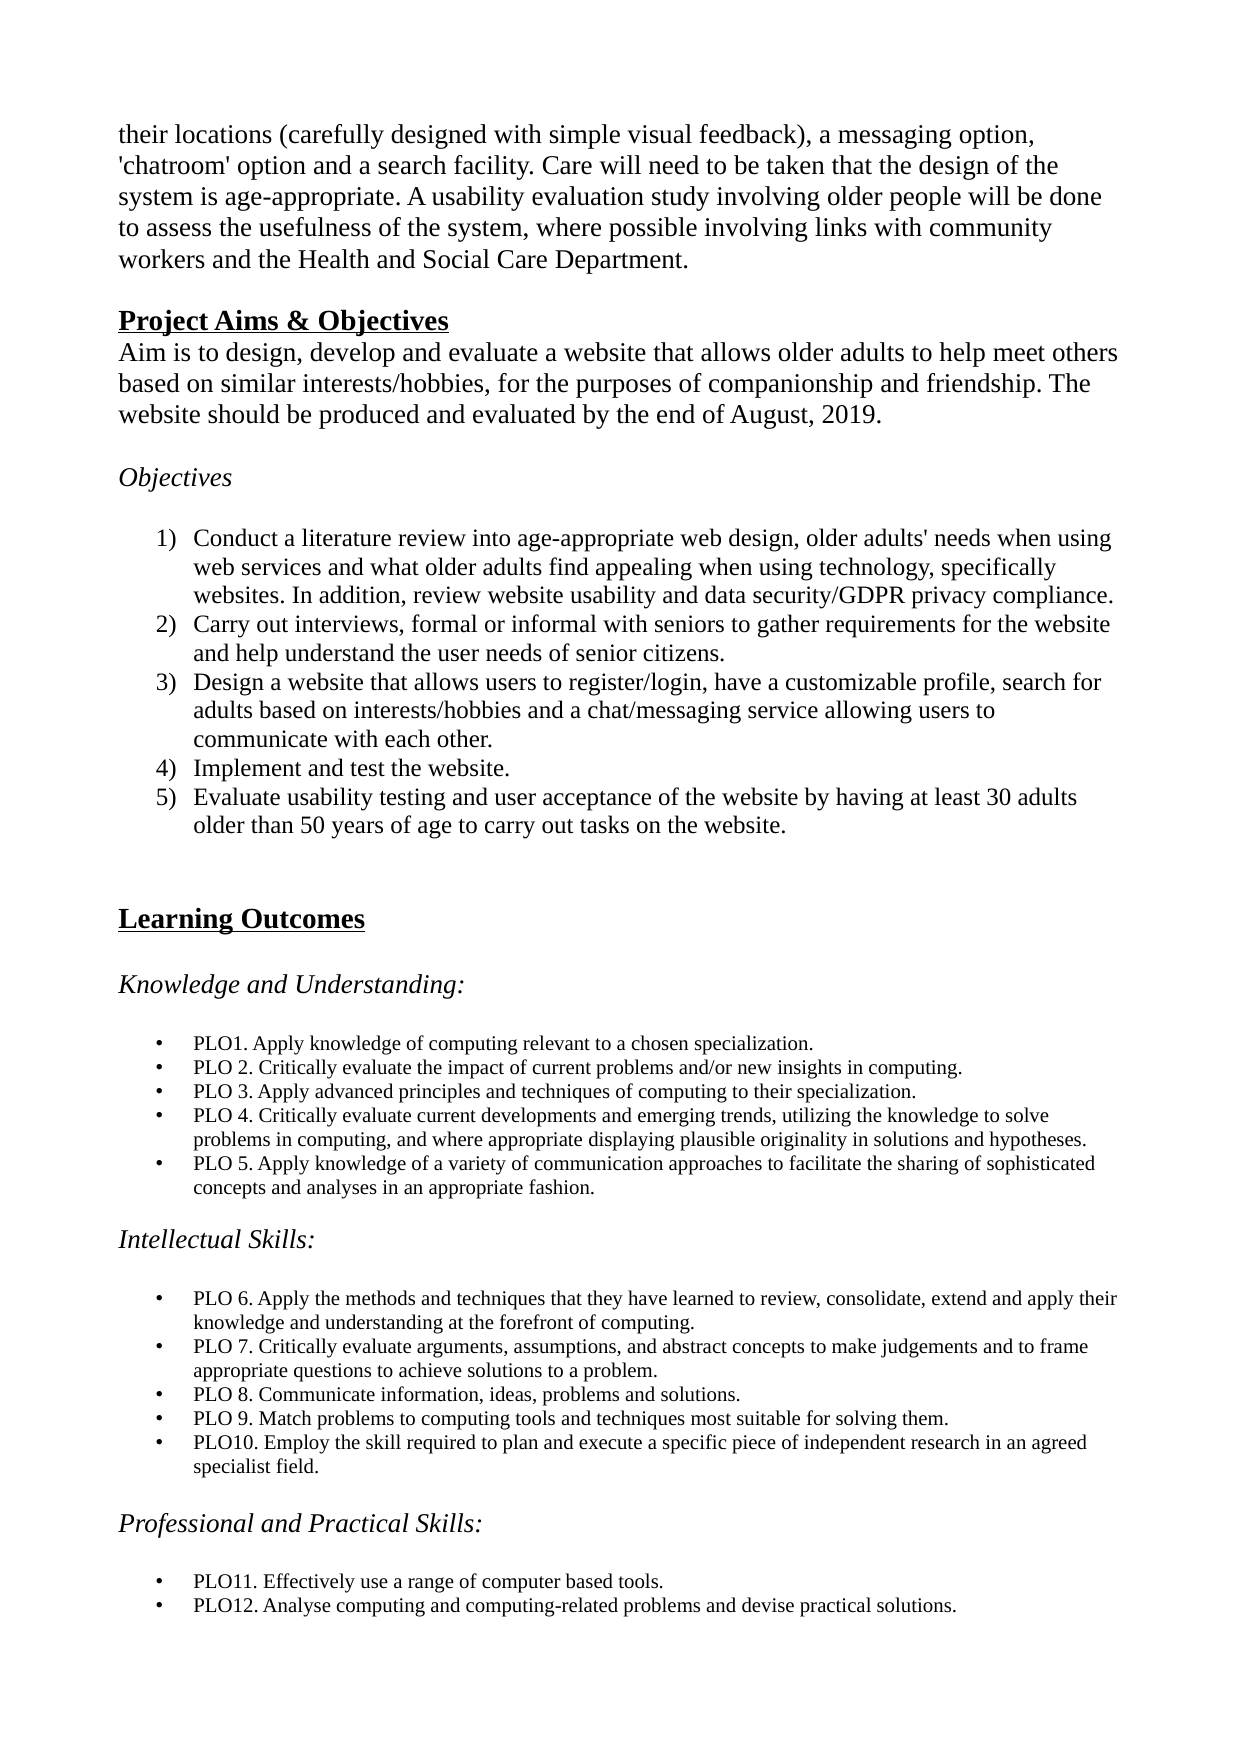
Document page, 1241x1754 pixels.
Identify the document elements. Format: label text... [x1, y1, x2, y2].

text Intellectual Skills: [118, 1223, 1122, 1254]
list PLO 3. Apply advanced principles and techniques of computing to their specialization. [156, 1079, 1122, 1103]
list PLO 6. Apply the methods and techniques that they have learned to review, consolidate, extend and apply their knowledge and understanding at the forefront of computing. [156, 1286, 1122, 1334]
list Carry out interviews, formal or informal with seniors to gather requirements for the website and help understand the user needs of senior citizens. [156, 609, 1122, 667]
list PLO11. Effectively use a range of computer based tools. [156, 1569, 1122, 1593]
list PLO1. Apply knowledge of computing relevant to a chosen specialization. [156, 1031, 1122, 1055]
list PLO 2. Critically evaluate the impact of current problems and/or new insights in computing. [156, 1055, 1122, 1079]
list PLO10. Employ the skill required to plan and execute a specific piece of independent research in an agreed specialist field. [156, 1430, 1122, 1478]
list Implement and test the website. [156, 753, 1122, 782]
text Project Aims & Objectives [118, 303, 1122, 336]
list PLO12. Analyse computing and computing-related problems and devise practical solutions. [156, 1593, 1122, 1617]
text Learning Outcomes [118, 902, 1122, 935]
list Evaluate usability testing and user acceptance of the website by having at least 30 adults older than 50 years of age to carry out tasks on the website. [156, 782, 1122, 839]
list PLO 7. Critically evaluate arguments, assumptions, and abstract concepts to make judgements and to frame appropriate questions to achieve solutions to a problem. [156, 1334, 1122, 1382]
text their locations (carefully designed with simple visual feedback), a messaging option, 'chatroom' option and a search facility. Care will need to be taken that the design of the system is age-appropriate. A usability evaluation study involving older people will be done to assess the usefulness of the system, where possible involving links with community workers and the Health and Social Care Department. [118, 118, 1122, 274]
list Conduct a literature review into age-appropriate web design, older adults' needs when using web services and what older adults find appealing when using technology, specifically websites. In addition, review website usability and data security/GDPR privacy compliance. [156, 523, 1122, 609]
text Objectives [118, 461, 1122, 492]
list PLO 8. Communicate information, ideas, problems and solutions. [156, 1382, 1122, 1406]
text Knowledge and Understanding: [118, 969, 1122, 1000]
list PLO 5. Apply knowledge of a variety of communication approaches to facilitate the sharing of sophisticated concepts and analyses in an appropriate fashion. [156, 1151, 1122, 1199]
text Aim is to design, develop and evaluate a website that allows older adults to help meet others based on similar interests/hobbies, for the purposes of companionship and friendship. The website should be produced and evaluated by the end of August, 2019. [118, 336, 1122, 429]
text Professional and Practical Skills: [118, 1507, 1122, 1538]
list Design a website that allows users to register/login, have a customizable profile, search for adults based on interests/hobbies and a chat/messaging service allowing users to communicate with each other. [156, 667, 1122, 753]
list PLO 4. Critically evaluate current developments and emerging trends, utilizing the knowledge to solve problems in computing, and where appropriate displaying plausible originality in solutions and hypotheses. [156, 1103, 1122, 1151]
list PLO 9. Match problems to computing tools and techniques most suitable for solving them. [156, 1406, 1122, 1430]
